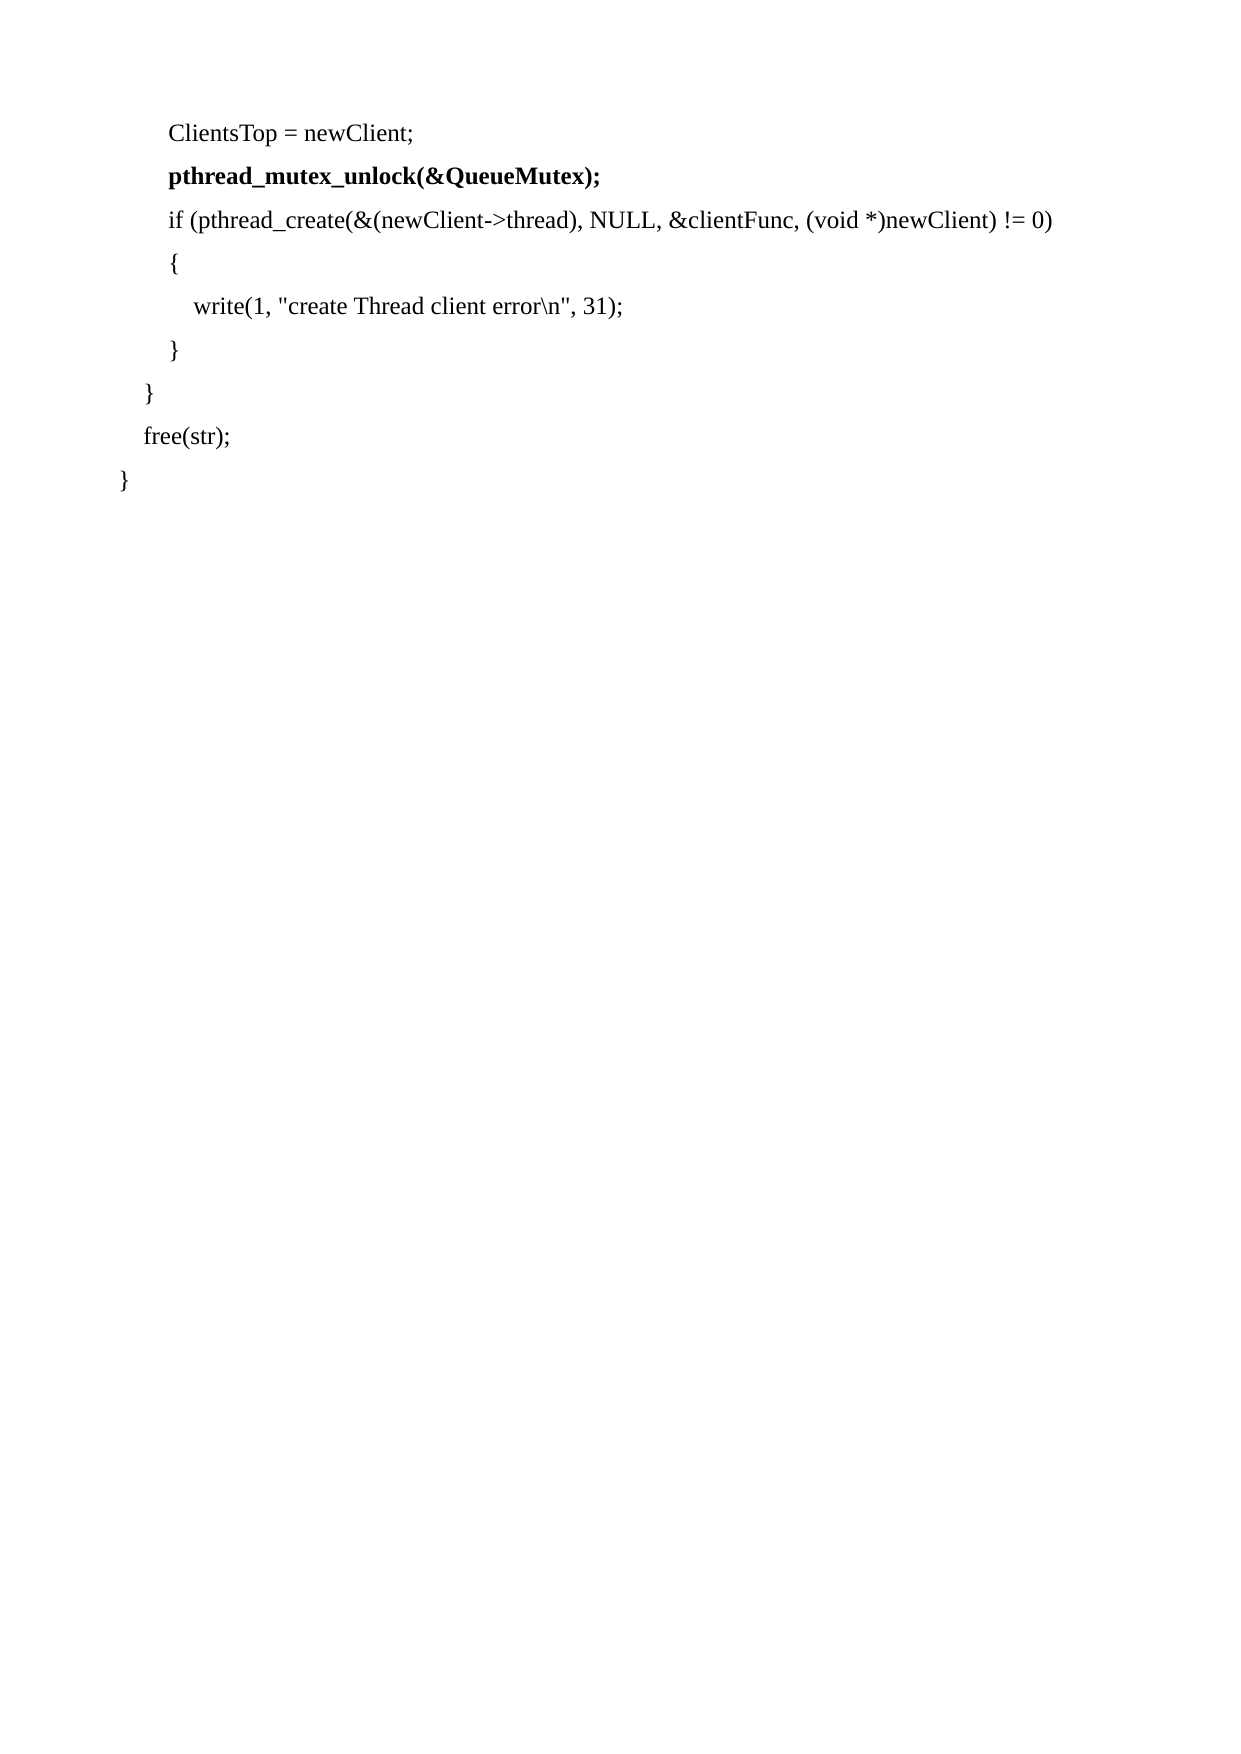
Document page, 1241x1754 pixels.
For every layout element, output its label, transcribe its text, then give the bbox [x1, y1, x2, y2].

text if (pthread_create(&(newClient->thread), NULL, &clientFunc, (void *)newClient) != 0) [118, 205, 1122, 233]
text { [118, 248, 1122, 277]
text } [118, 465, 1122, 493]
text write(1, "create Thread client error\n", 31); [118, 291, 1122, 320]
text } [118, 335, 1122, 363]
text } [118, 378, 1122, 407]
text free(str); [118, 421, 1122, 450]
text ClientsTop = newClient; [118, 118, 1122, 147]
text pthread_mutex_unlock(&QueueMutex); [118, 161, 1122, 190]
